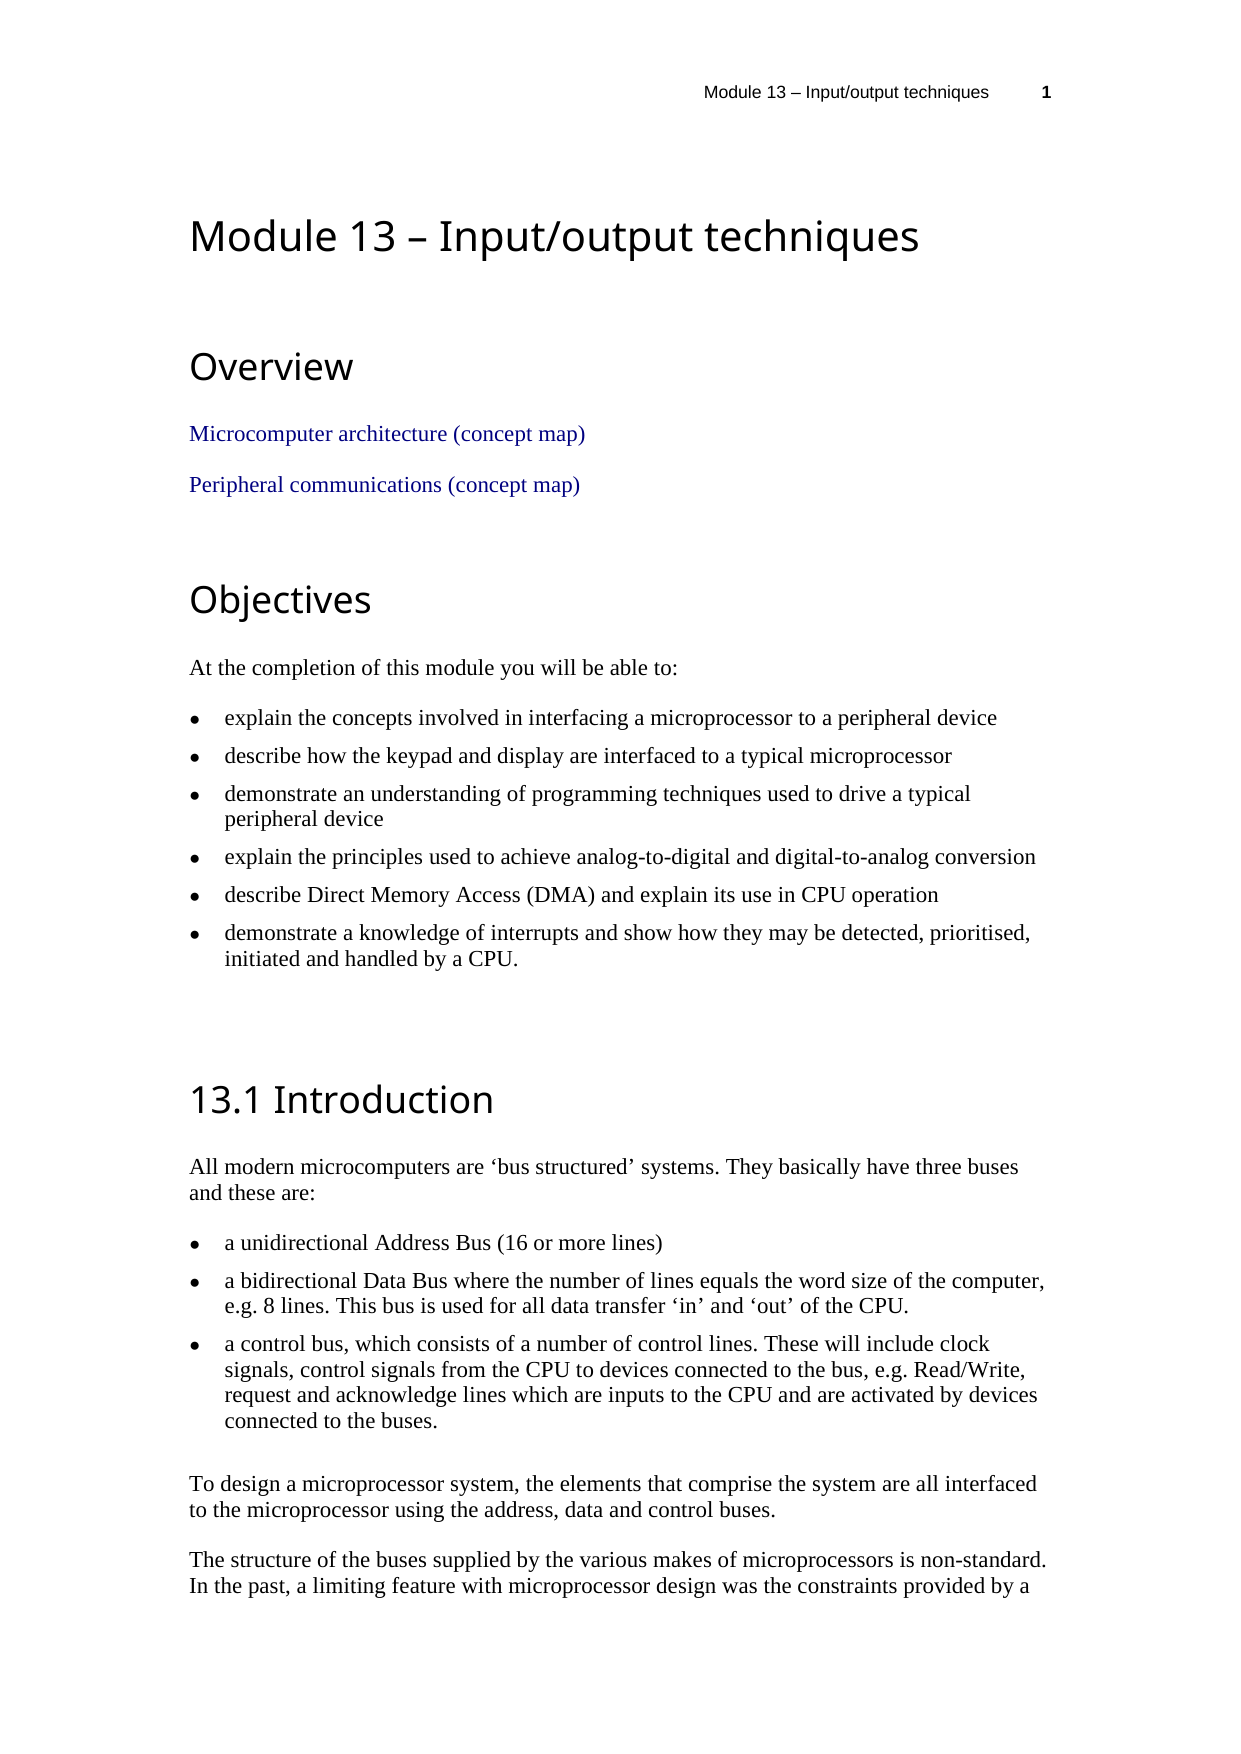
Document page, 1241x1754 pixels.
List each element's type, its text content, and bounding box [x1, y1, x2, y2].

text Microcomputer architecture (concept map) [189, 421, 1051, 447]
text All modern microcomputers are ‘bus structured’ systems. They basically have three buses and these are: [189, 1154, 1051, 1205]
list a unidirectional Address Bus (16 or more lines) [189, 1230, 1051, 1255]
text The structure of the buses supplied by the various makes of microprocessors is non-standard. In the past, a limiting feature with microprocessor design was the constraints provided by a [189, 1547, 1051, 1598]
list explain the concepts involved in interfacing a microprocessor to a peripheral device [189, 705, 1051, 730]
text To design a microprocessor system, the elements that comprise the system are all interfaced to the microprocessor using the address, data and control buses. [189, 1471, 1051, 1522]
list a bidirectional Data Bus where the number of lines equals the word size of the computer, e.g. 8 lines. This bus is used for all data transfer ‘in’ and ‘out’ of the CPU. [189, 1268, 1051, 1319]
text At the completion of this module you will be able to: [189, 654, 1051, 680]
list describe Direct Memory Access (DMA) and explain its use in CPU operation [189, 882, 1051, 908]
list demonstrate an understanding of programming techniques used to drive a typical peripheral device [189, 781, 1051, 832]
subtitle Introduction [189, 1073, 1051, 1124]
list describe how the keypad and display are interfaced to a typical microprocessor [189, 743, 1051, 768]
text Objectives [189, 574, 1051, 625]
title Input/output techniques [189, 207, 1051, 264]
text Overview [189, 341, 1051, 392]
list a control bus, which consists of a number of control lines. These will include clock signals, control signals from the CPU to devices connected to the bus, e.g. Read/Write, request and acknowledge lines which are inputs to the CPU and are activated by devices connected to the buses. [189, 1331, 1051, 1459]
text Peripheral communications (concept map) [189, 472, 1051, 497]
list explain the principles used to achieve analog-to-digital and digital-to-analog conversion [189, 844, 1051, 870]
list demonstrate a knowledge of interrupts and show how they may be detected, prioritised, initiated and handled by a CPU. [189, 920, 1051, 997]
